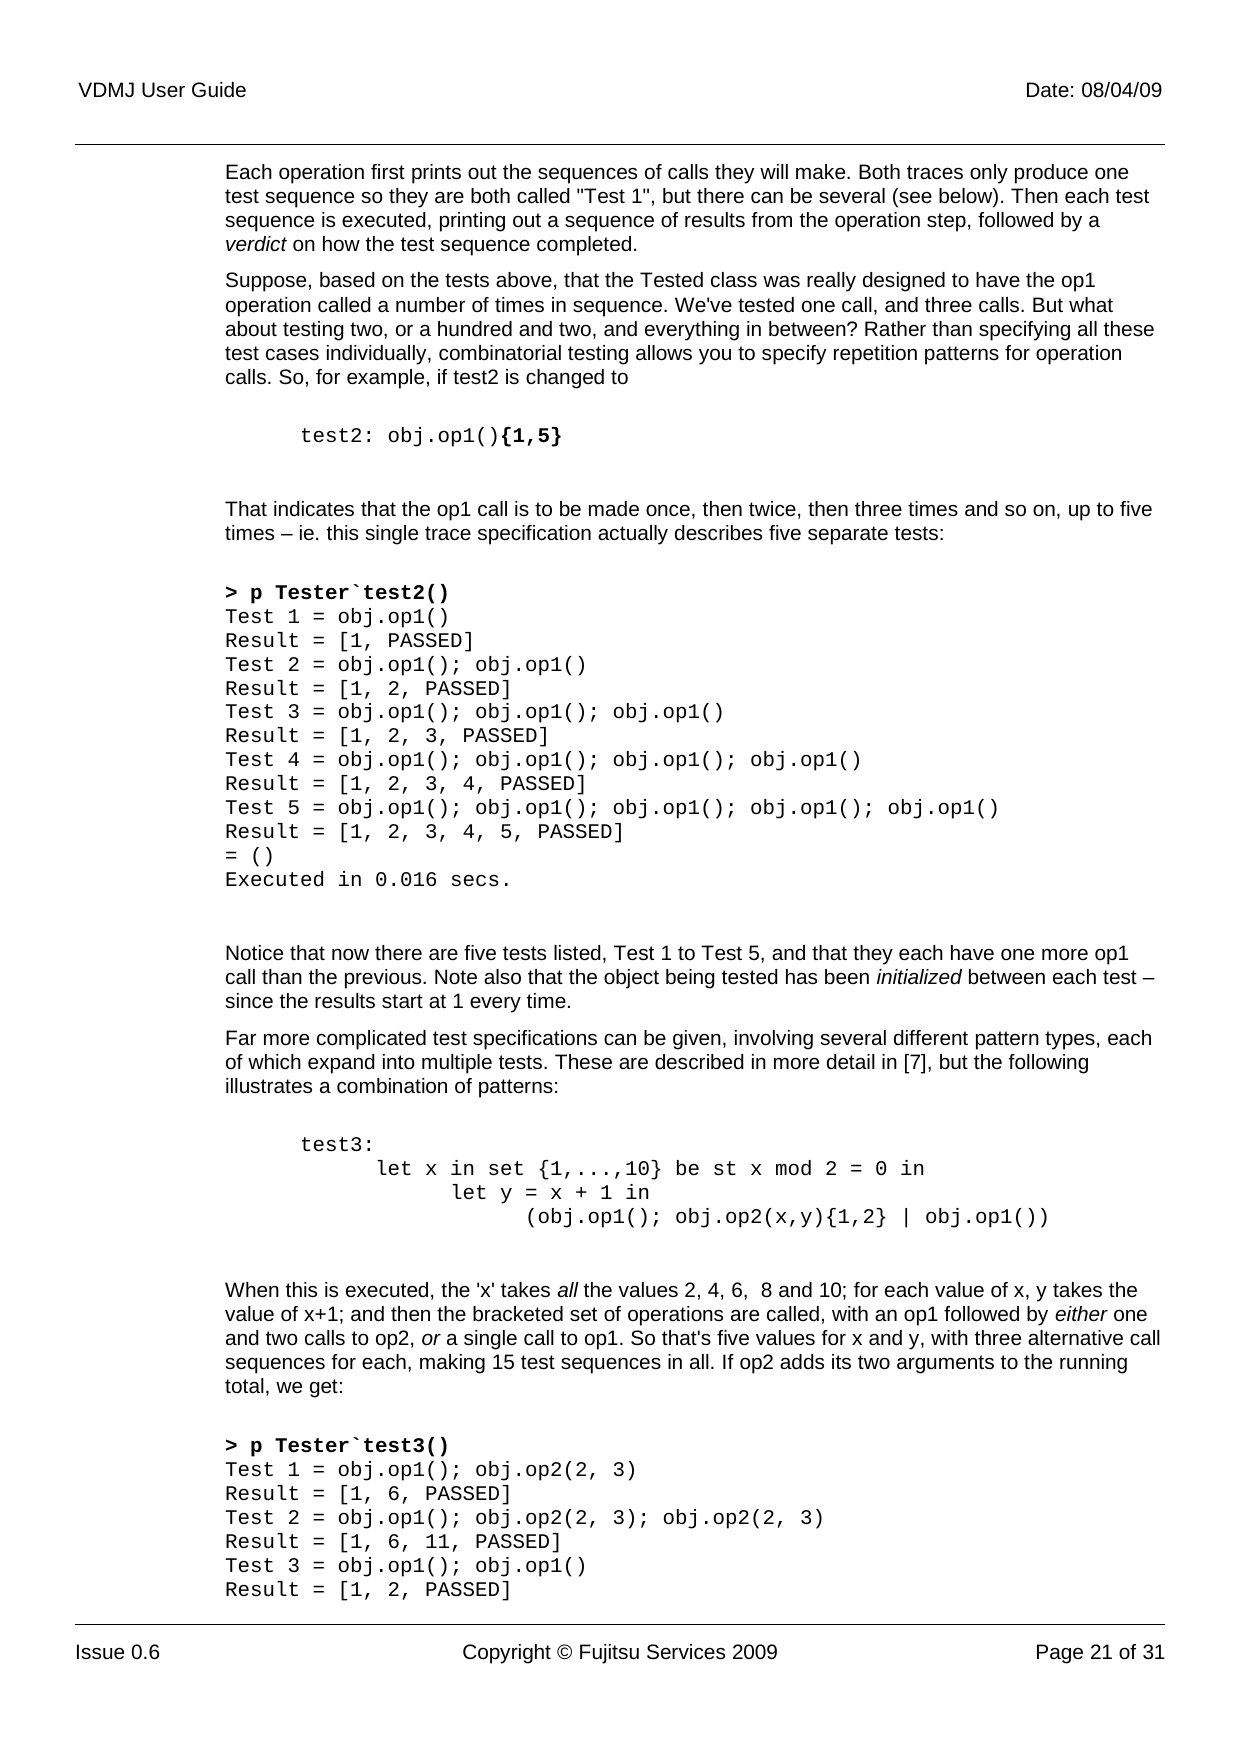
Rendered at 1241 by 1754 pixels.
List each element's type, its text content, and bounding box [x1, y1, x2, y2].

text Result = [1, PASSED] [225, 629, 1165, 653]
text Result = [1, 2, PASSED] [225, 677, 1165, 701]
text Test 1 = obj.op1() [225, 606, 1165, 629]
text That indicates that the op1 call is to be made once, then twice, then three times and so on, up to five times – ie. this single trace specification actually describes five separate tests: [225, 497, 1165, 545]
text When this is executed, the 'x' takes all the values 2, 4, 6, 8 and 10; for each value of x, y takes the value of x+1; and then the bracketed set of operations are called, with an op1 followed by either one and two calls to op2, or a single call to op1. So that's five values for x and y, with three alternative call sequences for each, making 15 test sequences in all. If op2 adds its two arguments to the running total, we get: [225, 1278, 1165, 1398]
text Result = [1, 6, 11, PASSED] [225, 1531, 1165, 1555]
text Result = [1, 2, 3, 4, PASSED] [225, 773, 1165, 797]
text > p Tester`test2() [225, 582, 1165, 606]
text Executed in 0.016 secs. [225, 869, 1165, 893]
text Result = [1, 2, PASSED] [225, 1579, 1165, 1603]
text Far more complicated test specifications can be given, involving several different pattern types, each of which expand into multiple tests. These are described in more detail in [7], but the following illustrates a combination of patterns: [225, 1026, 1165, 1098]
text test3: [225, 1134, 1165, 1158]
text Test 3 = obj.op1(); obj.op1() [225, 1555, 1165, 1579]
text = () [225, 845, 1165, 869]
text Test 5 = obj.op1(); obj.op1(); obj.op1(); obj.op1(); obj.op1() [225, 797, 1165, 821]
text Test 2 = obj.op1(); obj.op1() [225, 653, 1165, 677]
text Each operation first prints out the sequences of calls they will make. Both traces only produce one test sequence so they are both called "Test 1", but there can be several (see below). Then each test sequence is executed, printing out a sequence of results from the operation step, followed by a verdict on how the test sequence completed. [225, 160, 1165, 256]
text Test 1 = obj.op1(); obj.op2(2, 3) [225, 1459, 1165, 1483]
text Result = [1, 6, PASSED] [225, 1483, 1165, 1507]
text Test 4 = obj.op1(); obj.op1(); obj.op1(); obj.op1() [225, 749, 1165, 773]
text (obj.op1(); obj.op2(x,y){1,2} | obj.op1()) [225, 1206, 1165, 1230]
text test2: obj.op1(){1,5} [225, 425, 1165, 449]
text Test 2 = obj.op1(); obj.op2(2, 3); obj.op2(2, 3) [225, 1507, 1165, 1531]
text > p Tester`test3() [225, 1435, 1165, 1459]
text Result = [1, 2, 3, 4, 5, PASSED] [225, 821, 1165, 845]
text Test 3 = obj.op1(); obj.op1(); obj.op1() [225, 701, 1165, 725]
text let x in set {1,...,10} be st x mod 2 = 0 in [225, 1158, 1165, 1182]
text let y = x + 1 in [225, 1182, 1165, 1206]
text Notice that now there are five tests listed, Test 1 to Test 5, and that they each have one more op1 call than the previous. Note also that the object being tested has been initialized between each test – since the results start at 1 every time. [225, 941, 1165, 1013]
text Result = [1, 2, 3, PASSED] [225, 725, 1165, 749]
text Suppose, based on the tests above, that the Tested class was really designed to have the op1 operation called a number of times in sequence. We've tested one call, and three calls. But what about testing two, or a hundred and two, and everything in between? Rather than specifying all these test cases individually, combinatorial testing allows you to specify repetition patterns for operation calls. So, for example, if test2 is changed to [225, 268, 1165, 389]
